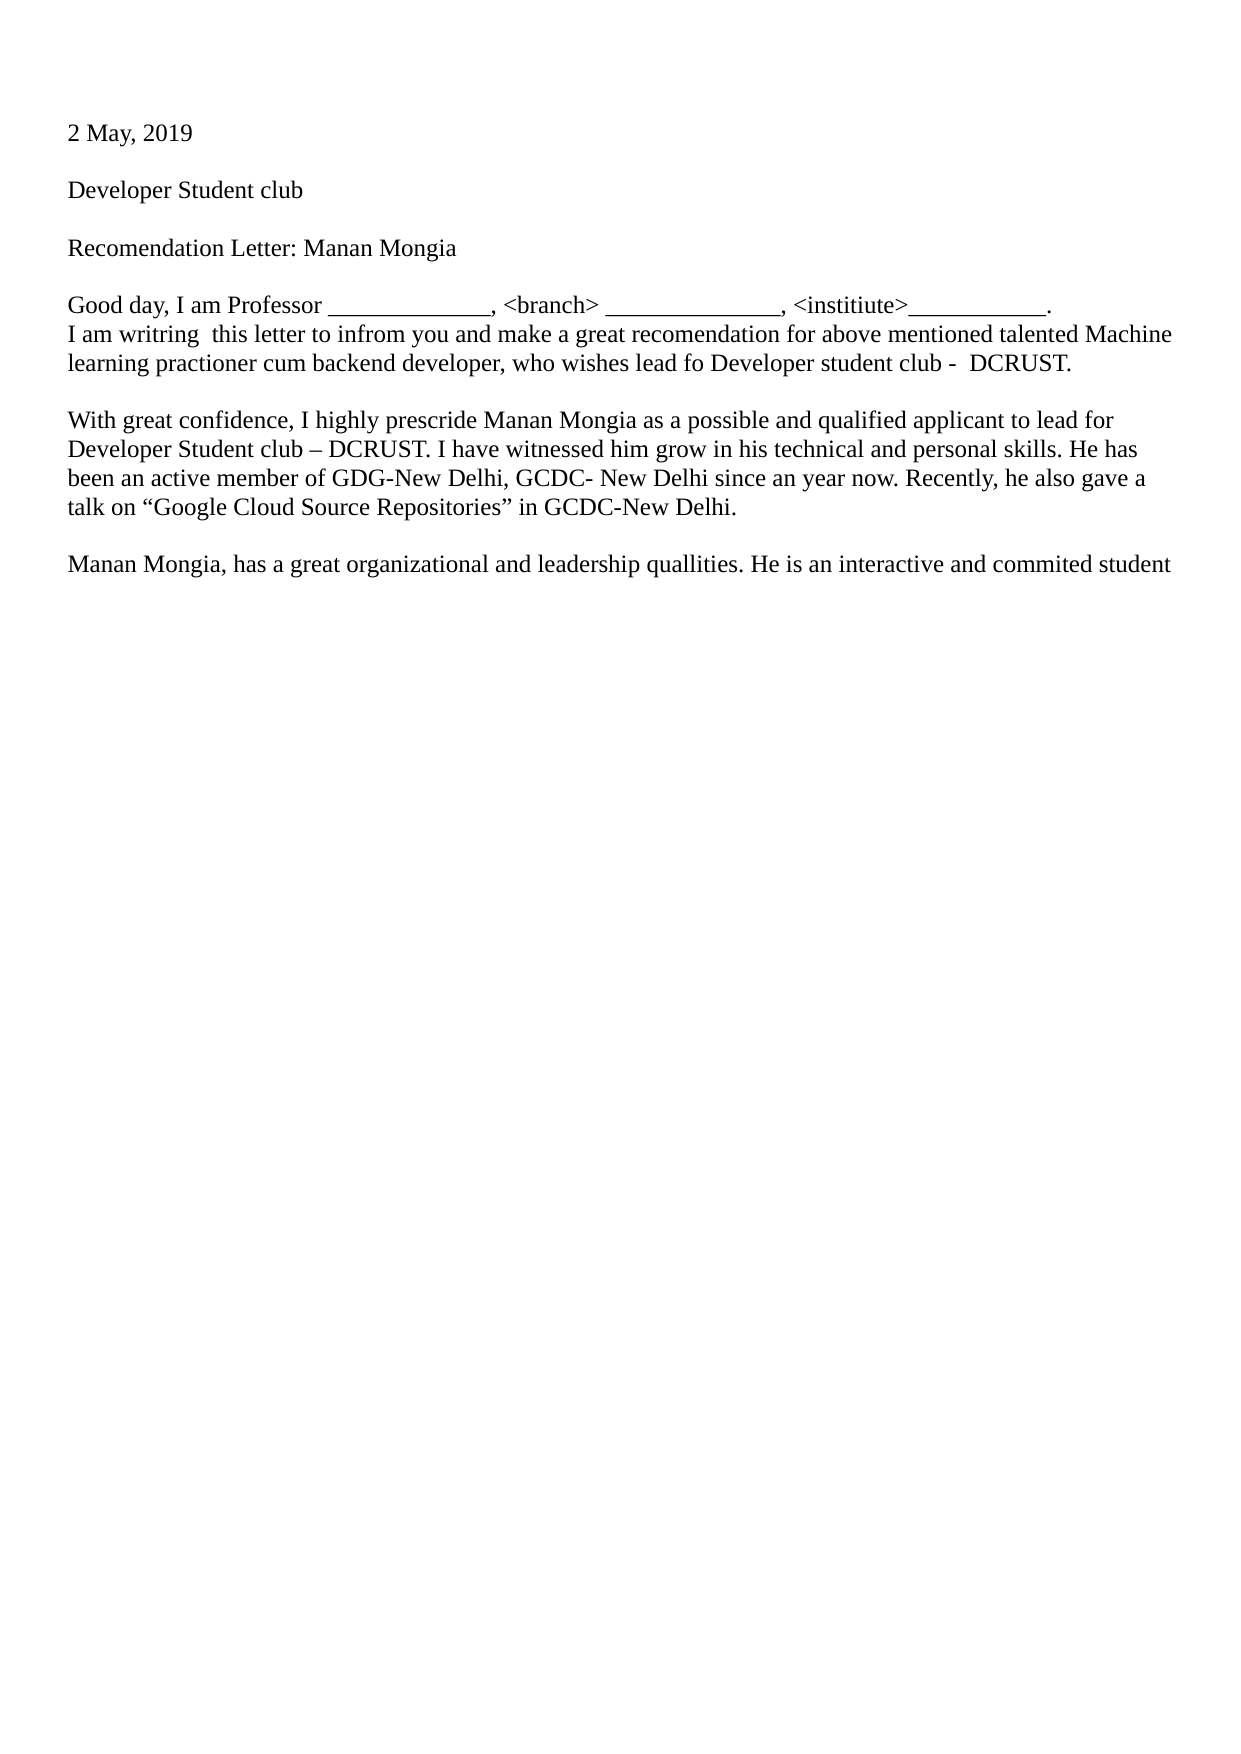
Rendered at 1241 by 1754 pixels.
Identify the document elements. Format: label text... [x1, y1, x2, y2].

text Good day, I am Professor _____________, <branch> ______________, <institiute>___________. [67, 291, 1178, 319]
text 2 May, 2019 [67, 118, 1178, 147]
text With great confidence, I highly prescride Manan Mongia as a possible and qualified applicant to lead for Developer Student club – DCRUST. I have witnessed him grow in his technical and personal skills. He has been an active member of GDG-New Delhi, GCDC- New Delhi since an year now. Recently, he also gave a talk on “Google Cloud Source Repositories” in GCDC-New Delhi. [67, 406, 1178, 521]
text Recomendation Letter: Manan Mongia [67, 233, 1178, 262]
text I am writring this letter to infrom you and make a great recomendation for above mentioned talented Machine learning practioner cum backend developer, who wishes lead fo Developer student club - DCRUST. [67, 319, 1178, 377]
text Manan Mongia, has a great organizational and leadership quallities. He is an interactive and commited student [67, 549, 1178, 578]
text Developer Student club [67, 176, 1178, 204]
